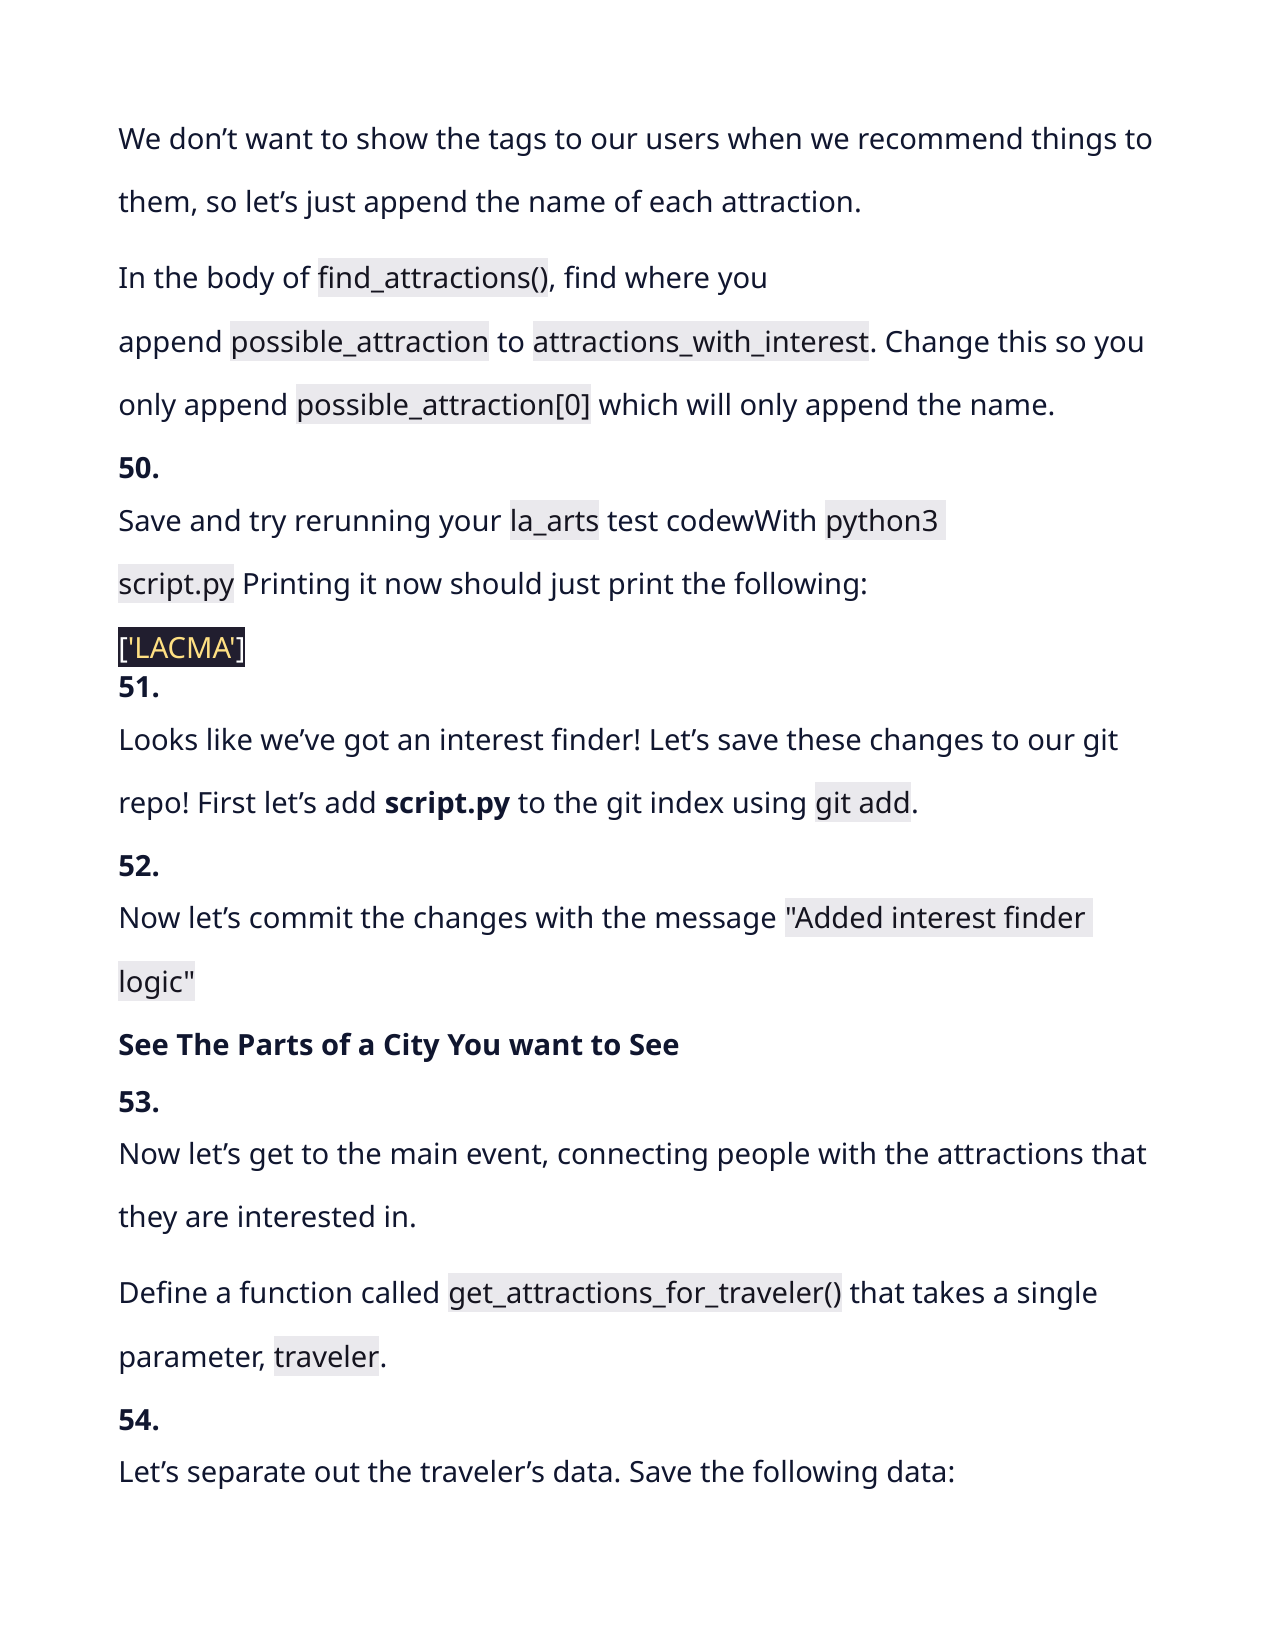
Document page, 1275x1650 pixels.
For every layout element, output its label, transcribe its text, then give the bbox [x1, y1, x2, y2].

text 50. [118, 448, 1157, 487]
subtitle See The Parts of a City You want to See [118, 1025, 1157, 1064]
text In the body of find_attractions(), find where you append possible_attraction to attractions_with_interest. Change this so you only append possible_attraction[0] which will only append the name. [118, 257, 1157, 424]
text Now let’s commit the changes with the message "Added interest finder logic" [118, 898, 1157, 1001]
text Looks like we’ve got an interest finder! Let’s save these changes to our git repo! First let’s add script.py to the git index using git add. [118, 719, 1157, 822]
text Now let’s get to the main event, connecting people with the attractions that they are interested in. [118, 1133, 1157, 1236]
text 52. [118, 846, 1157, 885]
text 53. [118, 1081, 1157, 1121]
text Define a function called get_attractions_for_traveler() that takes a single parameter, traveler. [118, 1272, 1157, 1376]
text ['LACMA'] [118, 627, 1157, 667]
text We don’t want to show the tags to our users when we recommend things to them, so let’s just append the name of each attraction. [118, 118, 1157, 221]
text Save and try rerunning your la_arts test codewWith python3 script.py Printing it now should just print the following: [118, 500, 1157, 603]
text Let’s separate out the traveler’s data. Save the following data: [118, 1451, 1157, 1491]
text 51. [118, 667, 1157, 706]
text 54. [118, 1399, 1157, 1439]
